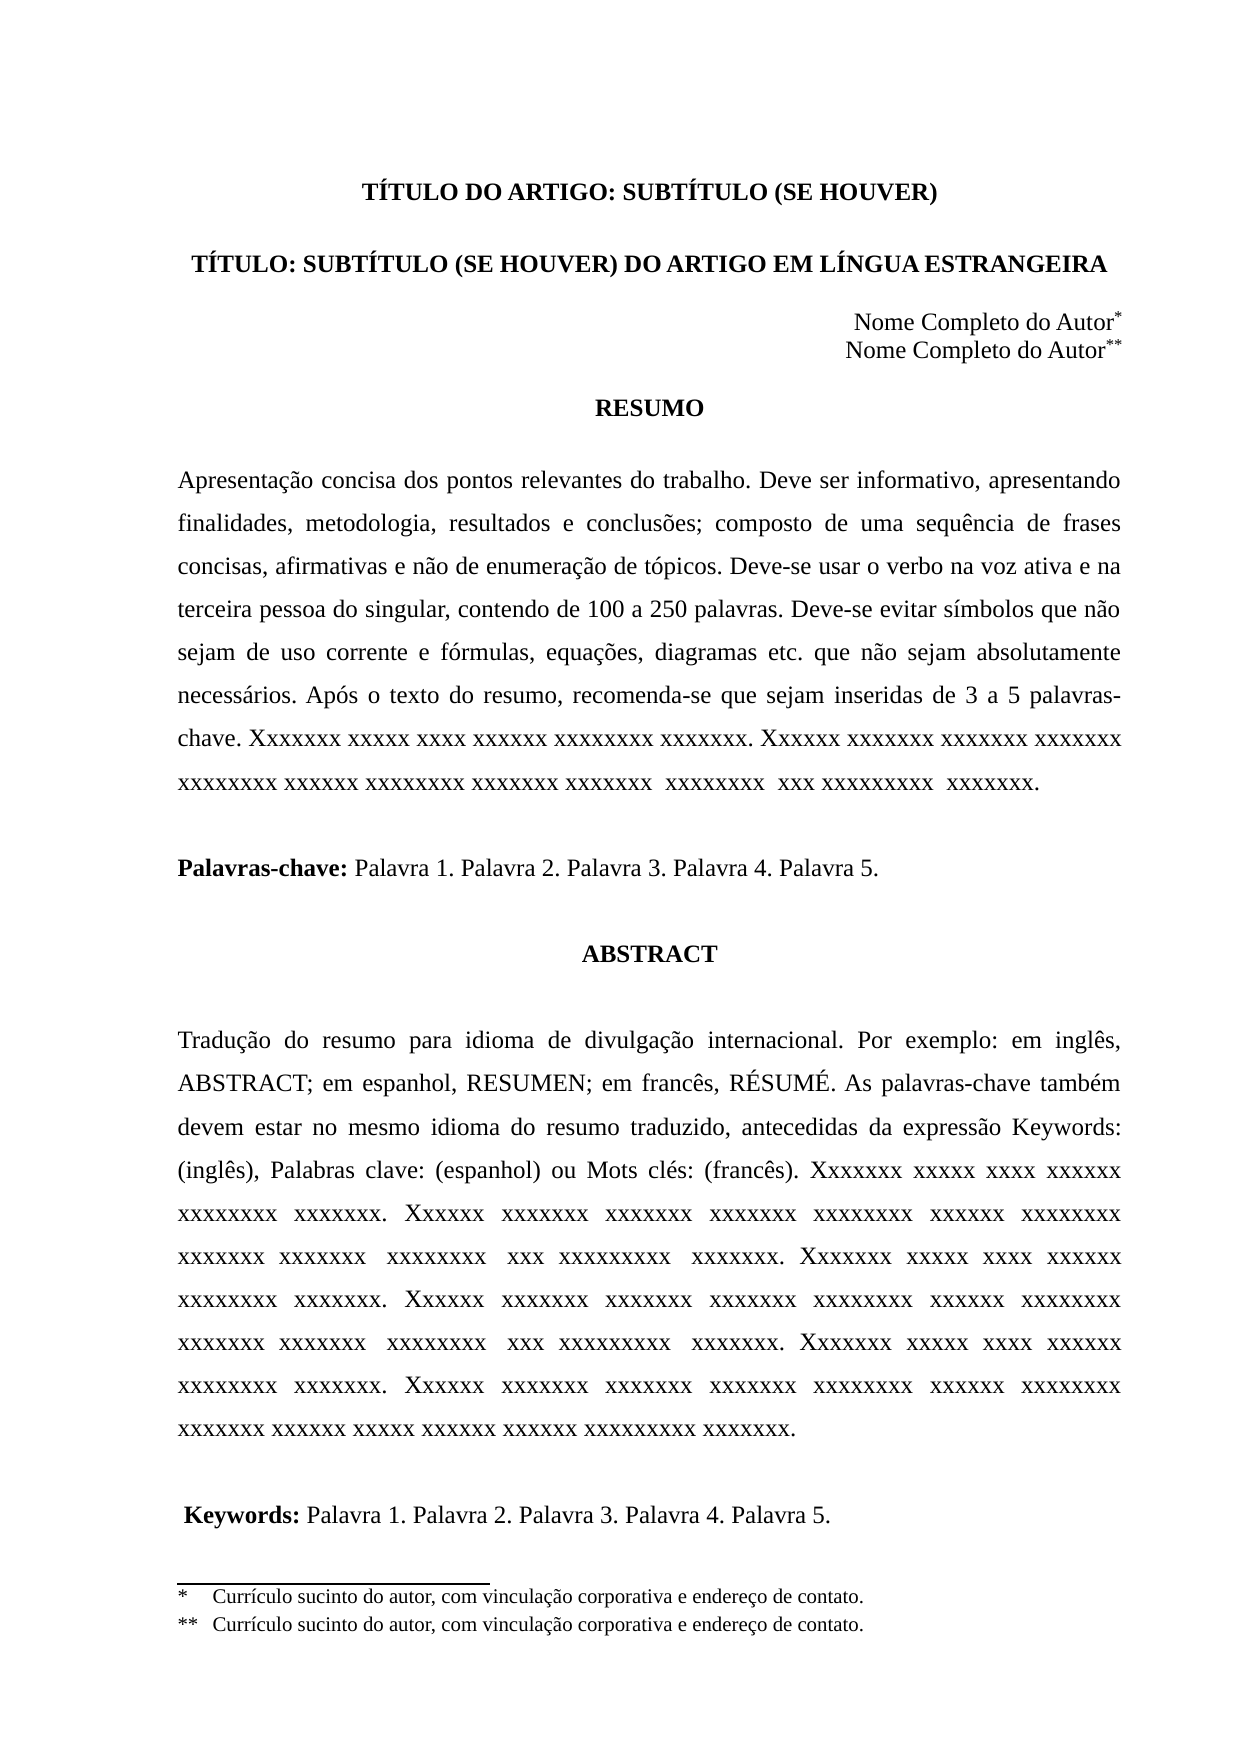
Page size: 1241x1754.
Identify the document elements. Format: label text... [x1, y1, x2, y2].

text Palavras-chave: Palavra 1. Palavra 2. Palavra 3. Palavra 4. Palavra 5. [177, 853, 1122, 882]
text RESUMO [177, 393, 1122, 422]
text Nome Completo do Autor [177, 307, 1122, 335]
text TÍTULO: SUBTÍTULO (SE HOUVER) DO ARTIGO EM LÍNGUA ESTRANGEIRA [177, 249, 1122, 278]
text Apresentação concisa dos pontos relevantes do trabalho. Deve ser informativo, apresentando finalidades, metodologia, resultados e conclusões; composto de uma sequência de frases concisas, afirmativas e não de enumeração de tópicos. Deve-se usar o verbo na voz ativa e na terceira pessoa do singular, contendo de 100 a 250 palavras. Deve-se evitar símbolos que não sejam de uso corrente e fórmulas, equações, diagramas etc. que não sejam absolutamente necessários. Após o texto do resumo, recomenda-se que sejam inseridas de 3 a 5 palavras-chave. Xxxxxxx xxxxx xxxx xxxxxx xxxxxxxx xxxxxxx. Xxxxxx xxxxxxx xxxxxxx xxxxxxx xxxxxxxx xxxxxx xxxxxxxx xxxxxxx xxxxxxx xxxxxxxx xxx xxxxxxxxx xxxxxxx. [177, 465, 1122, 795]
text Tradução do resumo para idioma de divulgação internacional. Por exemplo: em inglês, ABSTRACT; em espanhol, RESUMEN; em francês, RÉSUMÉ. As palavras-chave também devem estar no mesmo idioma do resumo traduzido, antecedidas da expressão Keywords: (inglês), Palabras clave: (espanhol) ou Mots clés: (francês). Xxxxxxx xxxxx xxxx xxxxxx xxxxxxxx xxxxxxx. Xxxxxx xxxxxxx xxxxxxx xxxxxxx xxxxxxxx xxxxxx xxxxxxxx xxxxxxx xxxxxxx xxxxxxxx xxx xxxxxxxxx xxxxxxx. Xxxxxxx xxxxx xxxx xxxxxx xxxxxxxx xxxxxxx. Xxxxxx xxxxxxx xxxxxxx xxxxxxx xxxxxxxx xxxxxx xxxxxxxx xxxxxxx xxxxxxx xxxxxxxx xxx xxxxxxxxx xxxxxxx. Xxxxxxx xxxxx xxxx xxxxxx xxxxxxxx xxxxxxx. Xxxxxx xxxxxxx xxxxxxx xxxxxxx xxxxxxxx xxxxxx xxxxxxxx xxxxxxx xxxxxx xxxxx xxxxxx xxxxxx xxxxxxxxx xxxxxxx. [177, 1025, 1122, 1442]
text Currículo sucinto do autor, com vinculação corporativa e endereço de contato. [177, 1584, 1122, 1608]
text ABSTRACT [177, 939, 1122, 968]
text TÍTULO DO ARTIGO: SUBTÍTULO (SE HOUVER) [177, 177, 1122, 206]
text Currículo sucinto do autor, com vinculação corporativa e endereço de contato. [177, 1612, 1122, 1636]
text Nome Completo do Autor [177, 335, 1122, 364]
text Keywords: Palavra 1. Palavra 2. Palavra 3. Palavra 4. Palavra 5. [177, 1500, 1122, 1528]
